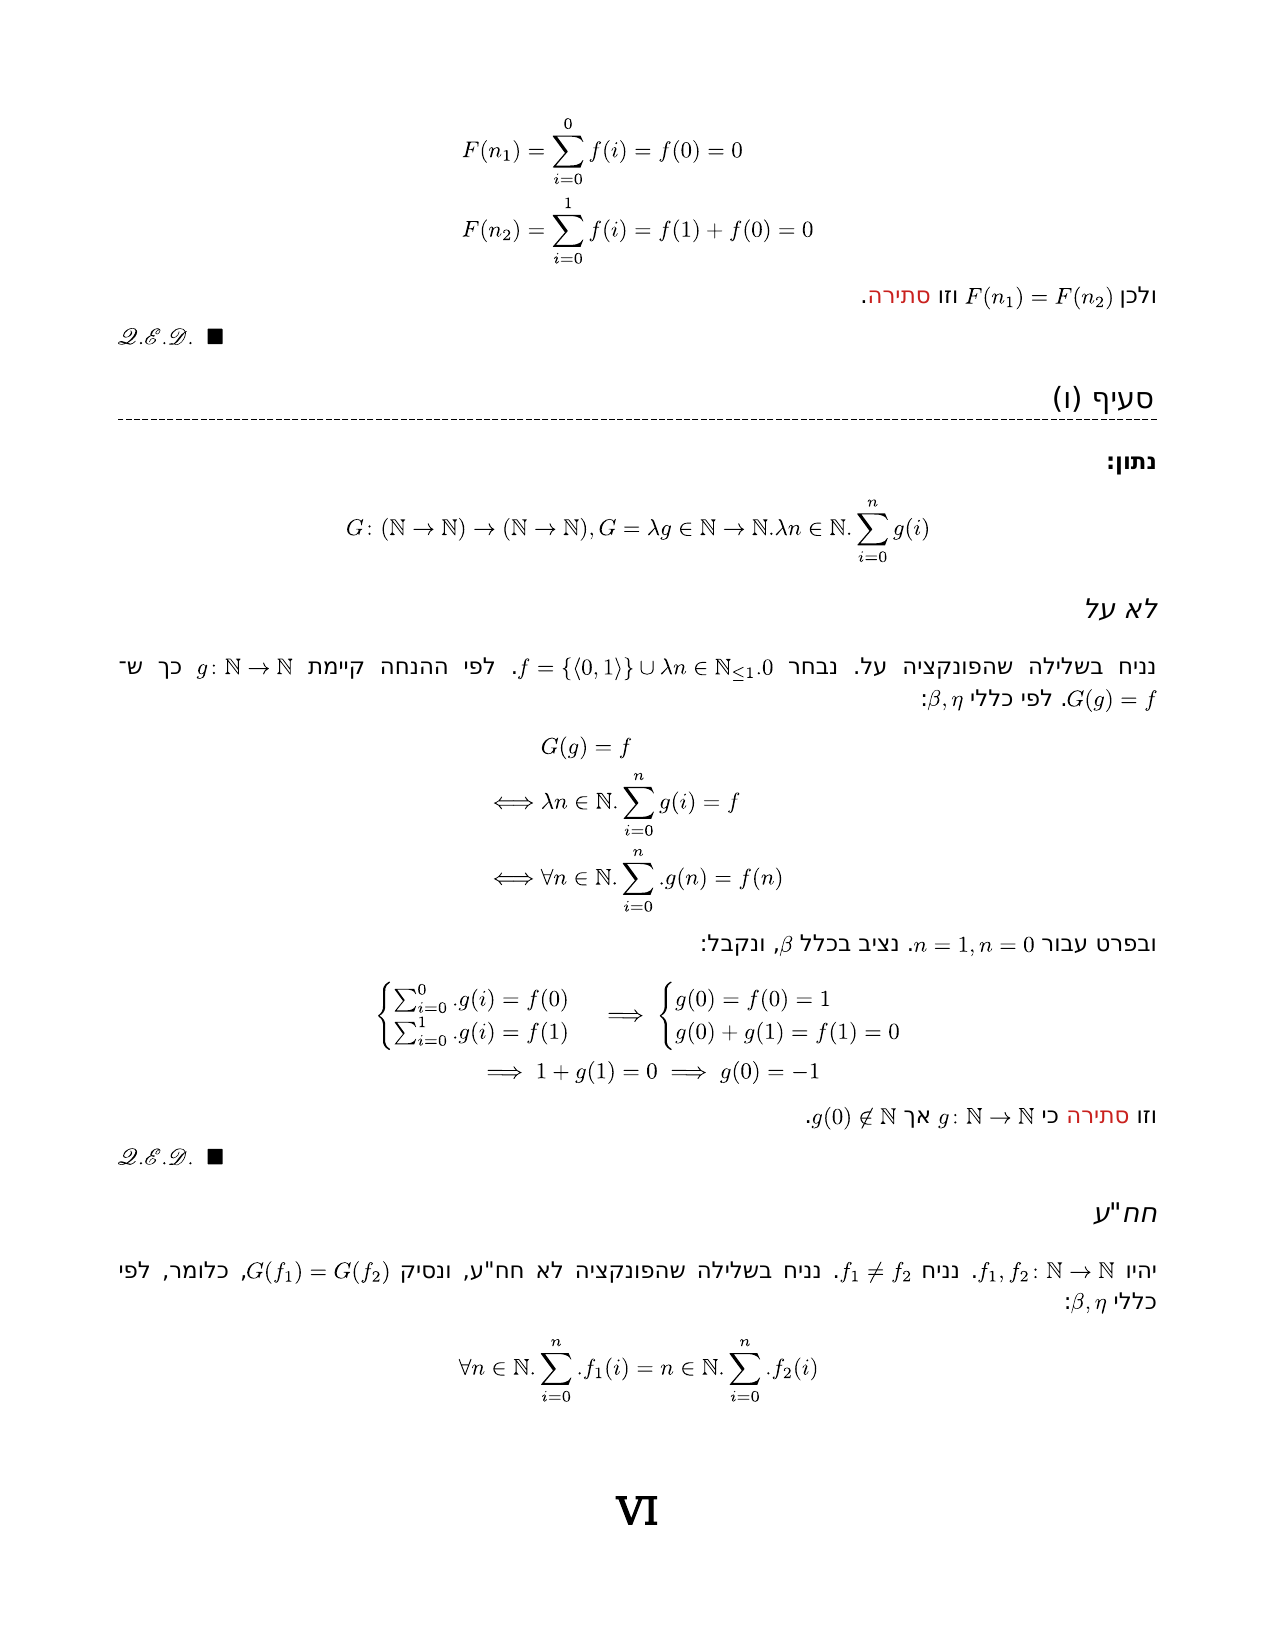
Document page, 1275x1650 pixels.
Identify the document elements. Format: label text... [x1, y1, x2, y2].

text נתון: [118, 448, 1157, 475]
text ובפרט עבור . נציב בכלל , ונקבל: [118, 930, 1157, 957]
subtitle חח"ע [118, 1197, 1157, 1229]
text נניח בשלילה שהפונקציה על. נבחר . לפי ההנחה קיימת כך ש־. לפי כללי : [118, 653, 1157, 712]
text ולכן וזו סתירה. [118, 282, 1157, 309]
subtitle סעיף (ו) [118, 379, 1157, 419]
subtitle לא על [118, 593, 1157, 625]
text יהיו . נניח . נניח בשלילה שהפונקציה לא חח"ע, ונסיק , כלומר, לפי כללי : [118, 1257, 1157, 1314]
text וזו סתירה כי אך . [118, 1103, 1157, 1130]
